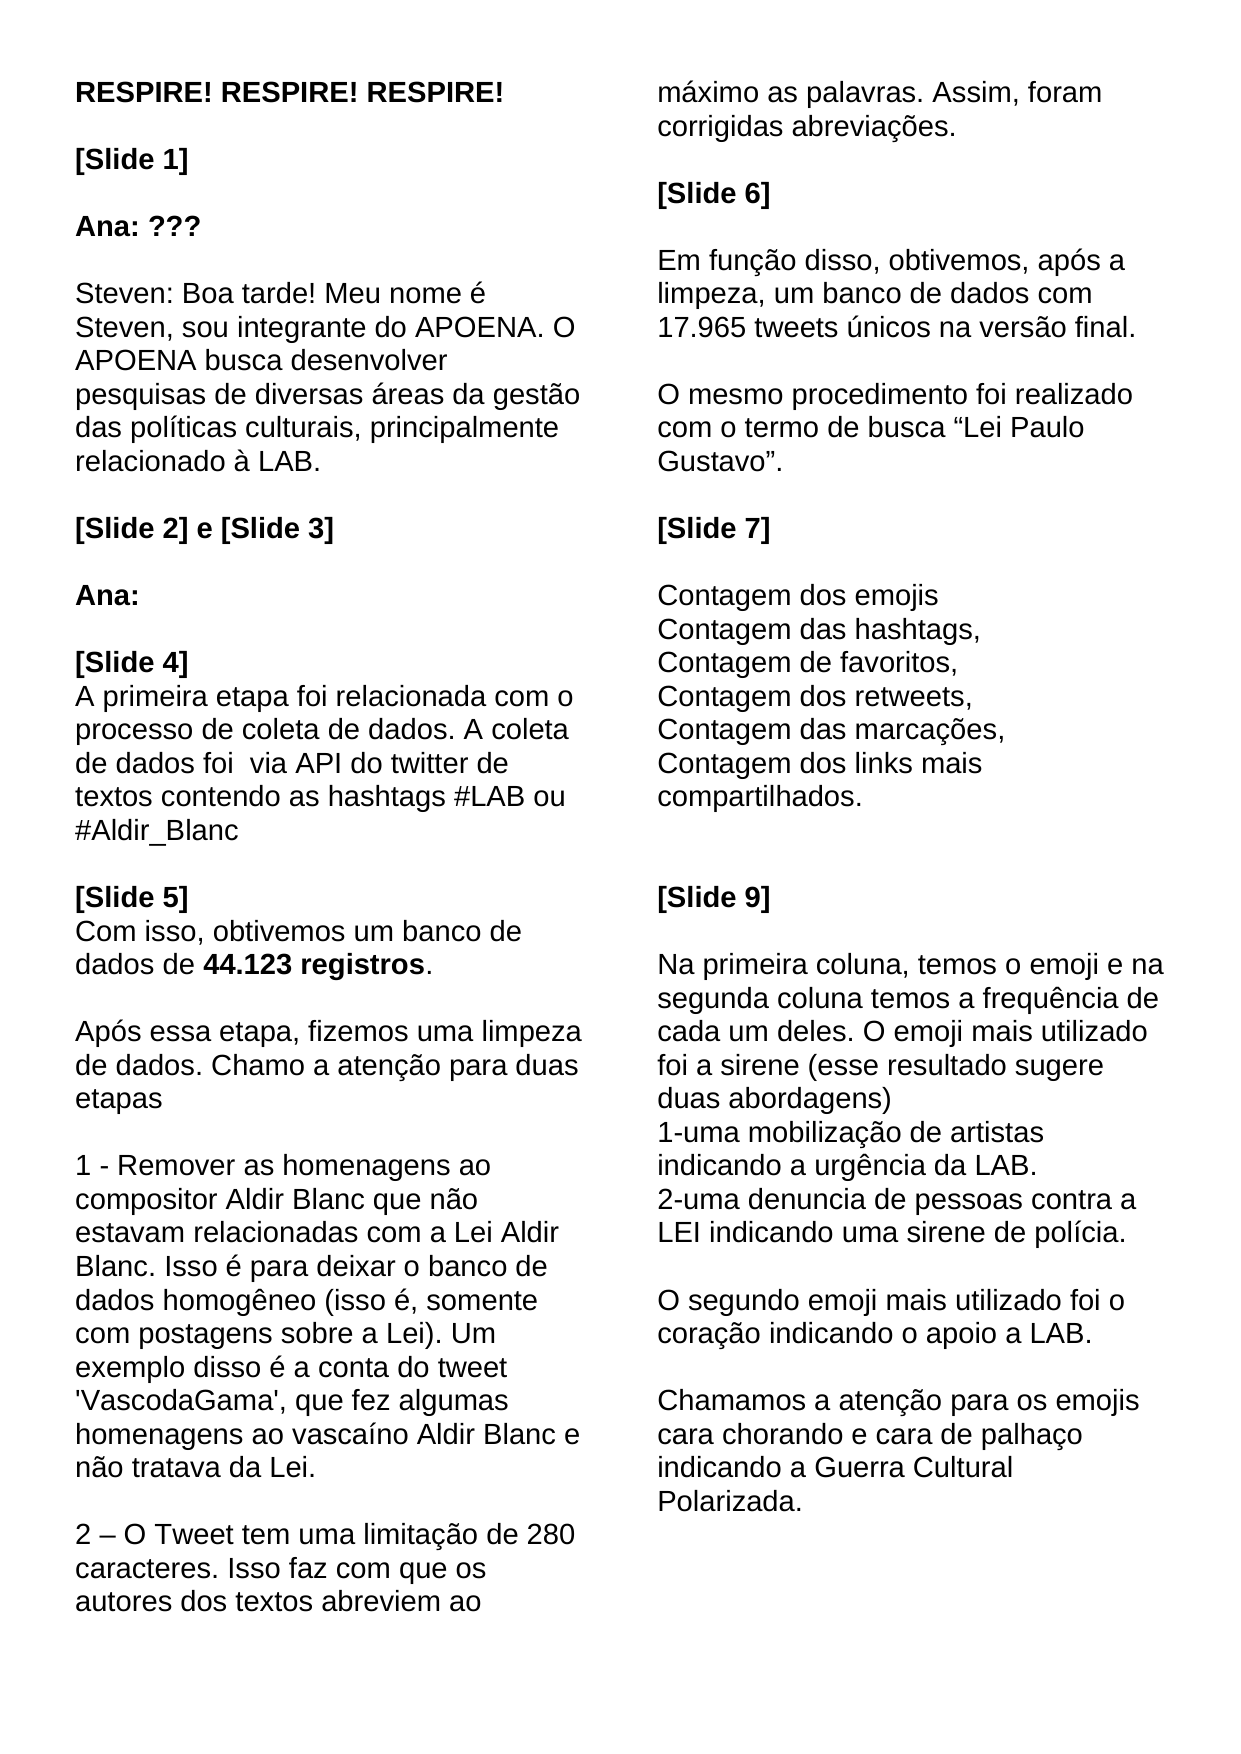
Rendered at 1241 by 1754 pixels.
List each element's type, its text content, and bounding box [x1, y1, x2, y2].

text Ana: [75, 578, 583, 612]
text Chamamos a atenção para os emojis cara chorando e cara de palhaço indicando a Guerra Cultural Polarizada. [657, 1383, 1165, 1517]
text Após essa etapa, fizemos uma limpeza de dados. Chamo a atenção para duas etapas [75, 1014, 583, 1115]
text Contagem das marcações, [657, 712, 1165, 746]
text [Slide 4] [75, 645, 583, 679]
text [Slide 9] [657, 880, 1165, 913]
text Contagem das hashtags, [657, 612, 1165, 645]
text O segundo emoji mais utilizado foi o coração indicando o apoio a LAB. [657, 1282, 1165, 1349]
text Contagem dos links mais compartilhados. [657, 746, 1165, 813]
text [Slide 6] [657, 176, 1165, 209]
text [Slide 7] [657, 511, 1165, 544]
text 1-uma mobilização de artistas indicando a urgência da LAB. [657, 1115, 1165, 1182]
text [Slide 2] e [Slide 3] [75, 511, 583, 544]
text Ana: ??? [75, 209, 583, 243]
text 2 – O Tweet tem uma limitação de 280 caracteres. Isso faz com que os autores dos textos abreviem ao [75, 1517, 583, 1618]
text Em função disso, obtivemos, após a limpeza, um banco de dados com 17.965 tweets únicos na versão final. [657, 243, 1165, 343]
text Contagem de favoritos, [657, 645, 1165, 679]
text RESPIRE! RESPIRE! RESPIRE! [75, 75, 583, 108]
text Na primeira coluna, temos o emoji e na segunda coluna temos a frequência de cada um deles. O emoji mais utilizado foi a sirene (esse resultado sugere duas abordagens) [657, 947, 1165, 1115]
text O mesmo procedimento foi realizado com o termo de busca “Lei Paulo Gustavo”. [657, 377, 1165, 477]
text Steven: Boa tarde! Meu nome é Steven, sou integrante do APOENA. O APOENA busca desenvolver pesquisas de diversas áreas da gestão das políticas culturais, principalmente relacionado à LAB. [75, 276, 583, 477]
text 2-uma denuncia de pessoas contra a LEI indicando uma sirene de polícia. [657, 1182, 1165, 1249]
text máximo as palavras. Assim, foram corrigidas abreviações. [657, 75, 1165, 142]
text Contagem dos retweets, [657, 679, 1165, 712]
text [Slide 1] [75, 142, 583, 176]
text 1 - Remover as homenagens ao compositor Aldir Blanc que não estavam relacionadas com a Lei Aldir Blanc. Isso é para deixar o banco de dados homogêneo (isso é, somente com postagens sobre a Lei). Um exemplo disso é a conta do tweet 'VascodaGama', que fez algumas homenagens ao vascaíno Aldir Blanc e não tratava da Lei. [75, 1148, 583, 1517]
text Contagem dos emojis [657, 578, 1165, 612]
text Com isso, obtivemos um banco de dados de 44.123 registros. [75, 913, 583, 981]
text A primeira etapa foi relacionada com o processo de coleta de dados. A coleta de dados foi via API do twitter de textos contendo as hashtags #LAB ou #Aldir_Blanc [75, 679, 583, 846]
text [Slide 5] [75, 880, 583, 913]
